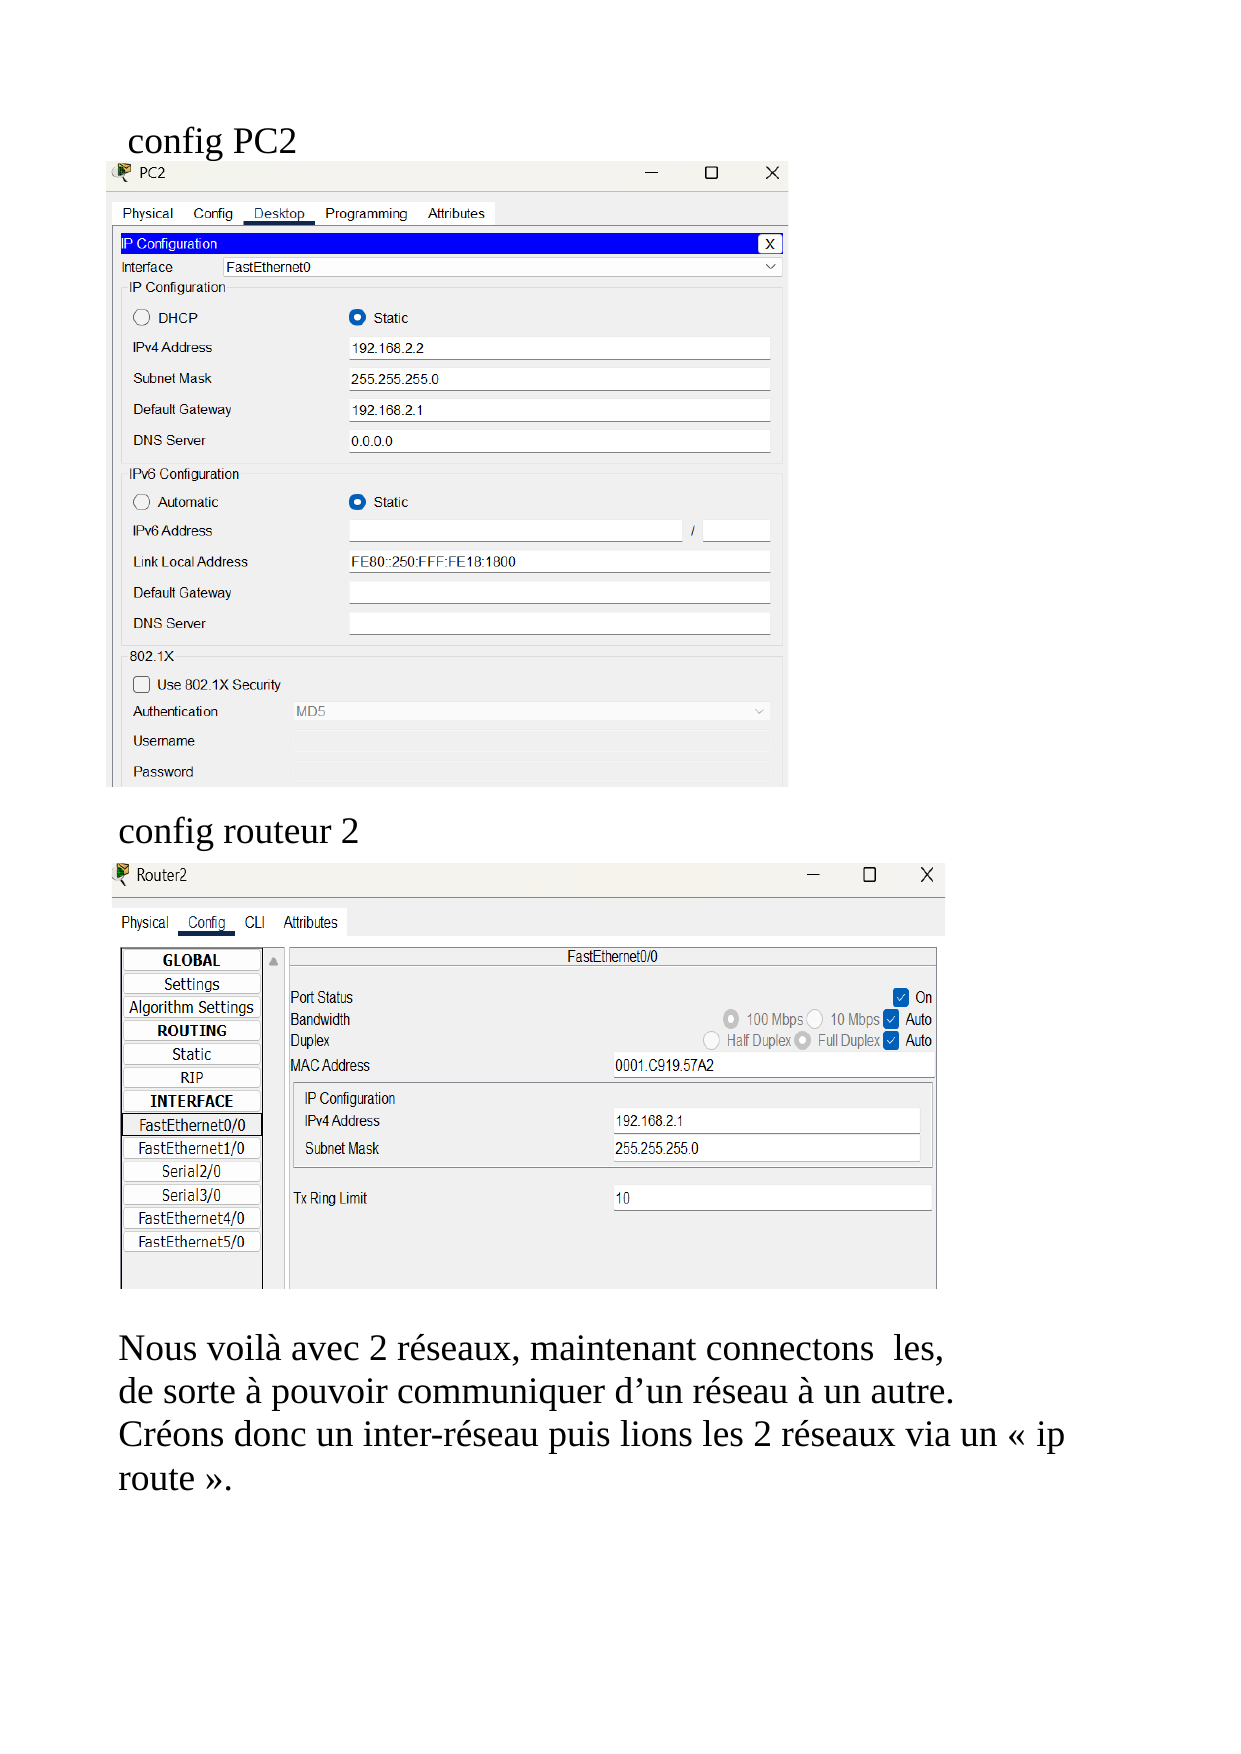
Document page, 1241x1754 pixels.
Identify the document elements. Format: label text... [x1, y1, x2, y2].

text Nous voilà avec 2 réseaux, maintenant connectons les, [118, 1326, 1122, 1369]
picture [106, 161, 789, 787]
text de sorte à pouvoir communiquer d’un réseau à un autre. [118, 1369, 1122, 1412]
text config PC2 [118, 118, 1122, 161]
text config routeur 2 [118, 808, 1122, 851]
picture [111, 863, 945, 1289]
text Créons donc un inter-réseau puis lions les 2 réseaux via un « ip route ». [118, 1412, 1122, 1498]
